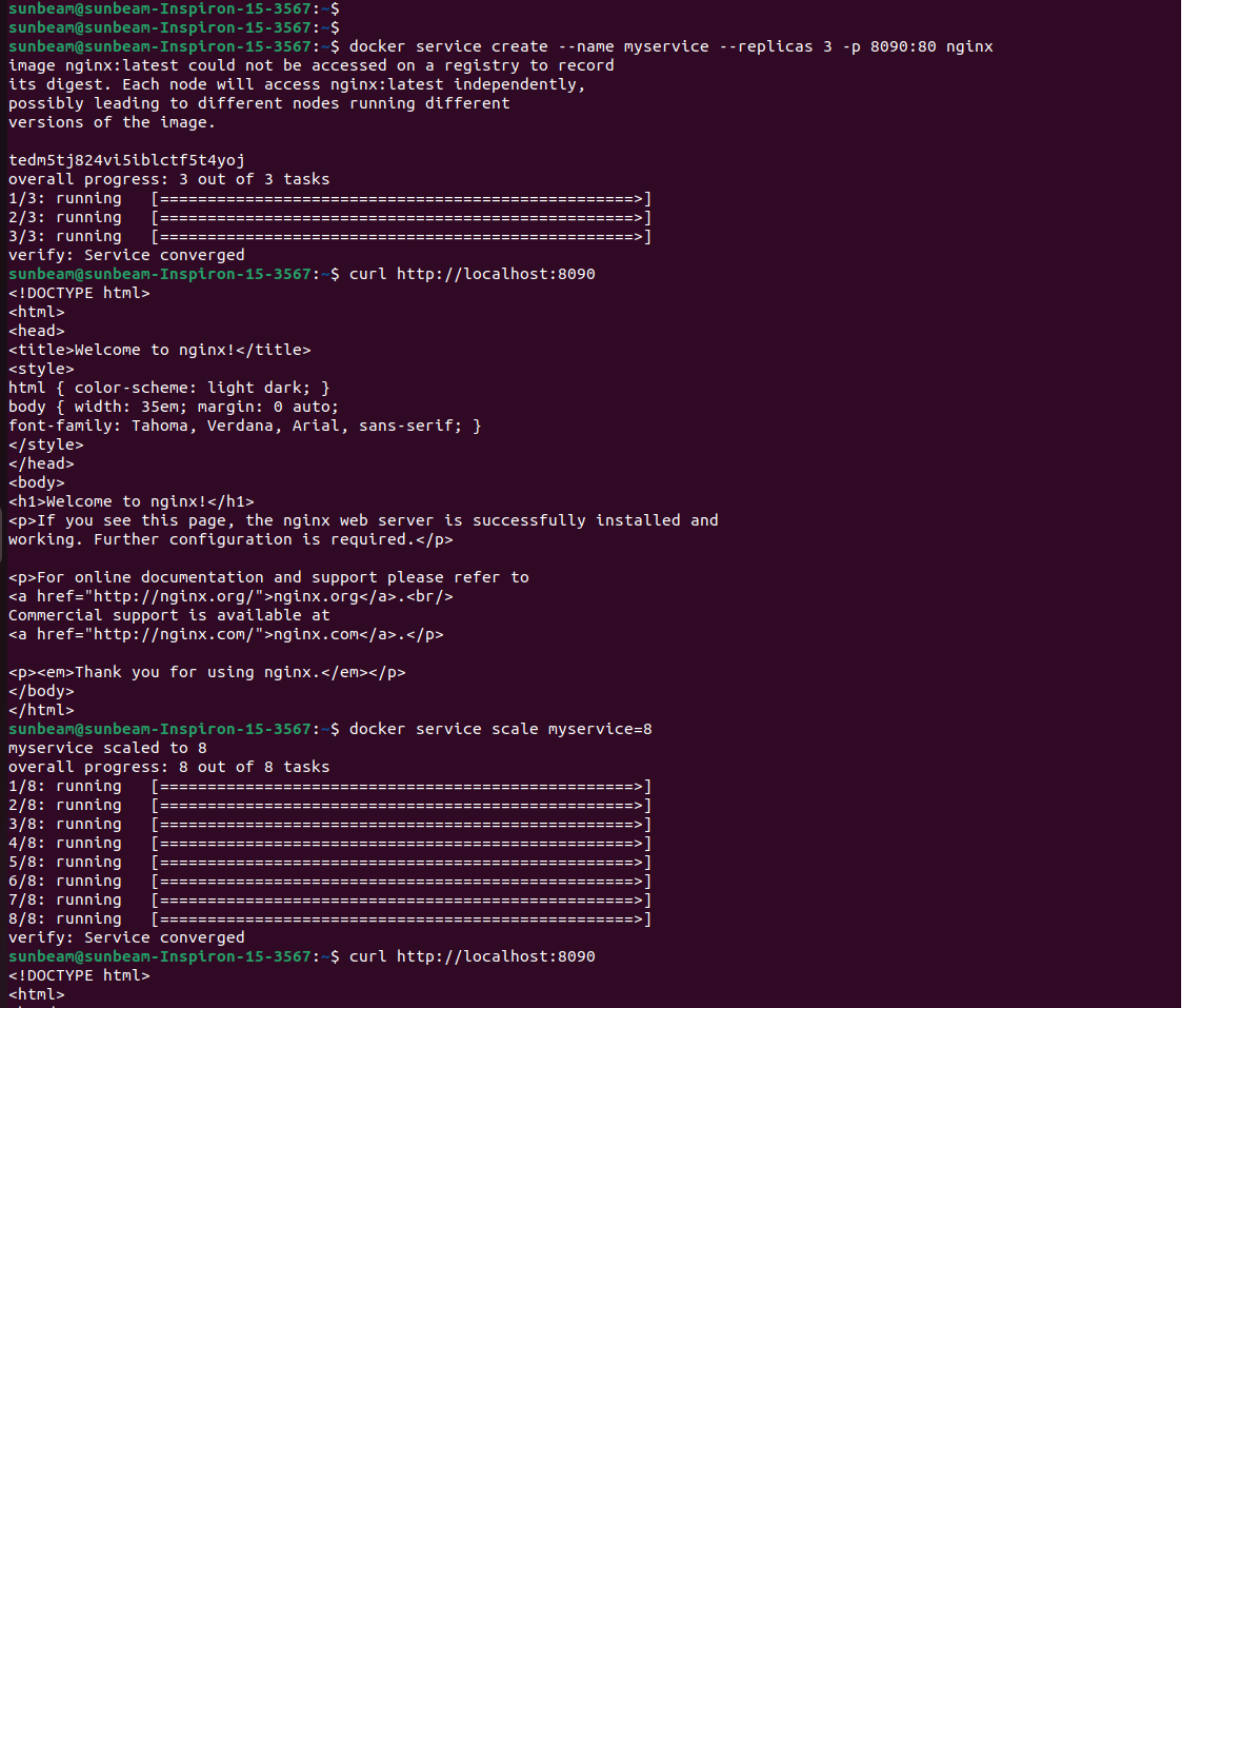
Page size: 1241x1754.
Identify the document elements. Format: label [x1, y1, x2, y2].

picture [0, 0, 1182, 1008]
